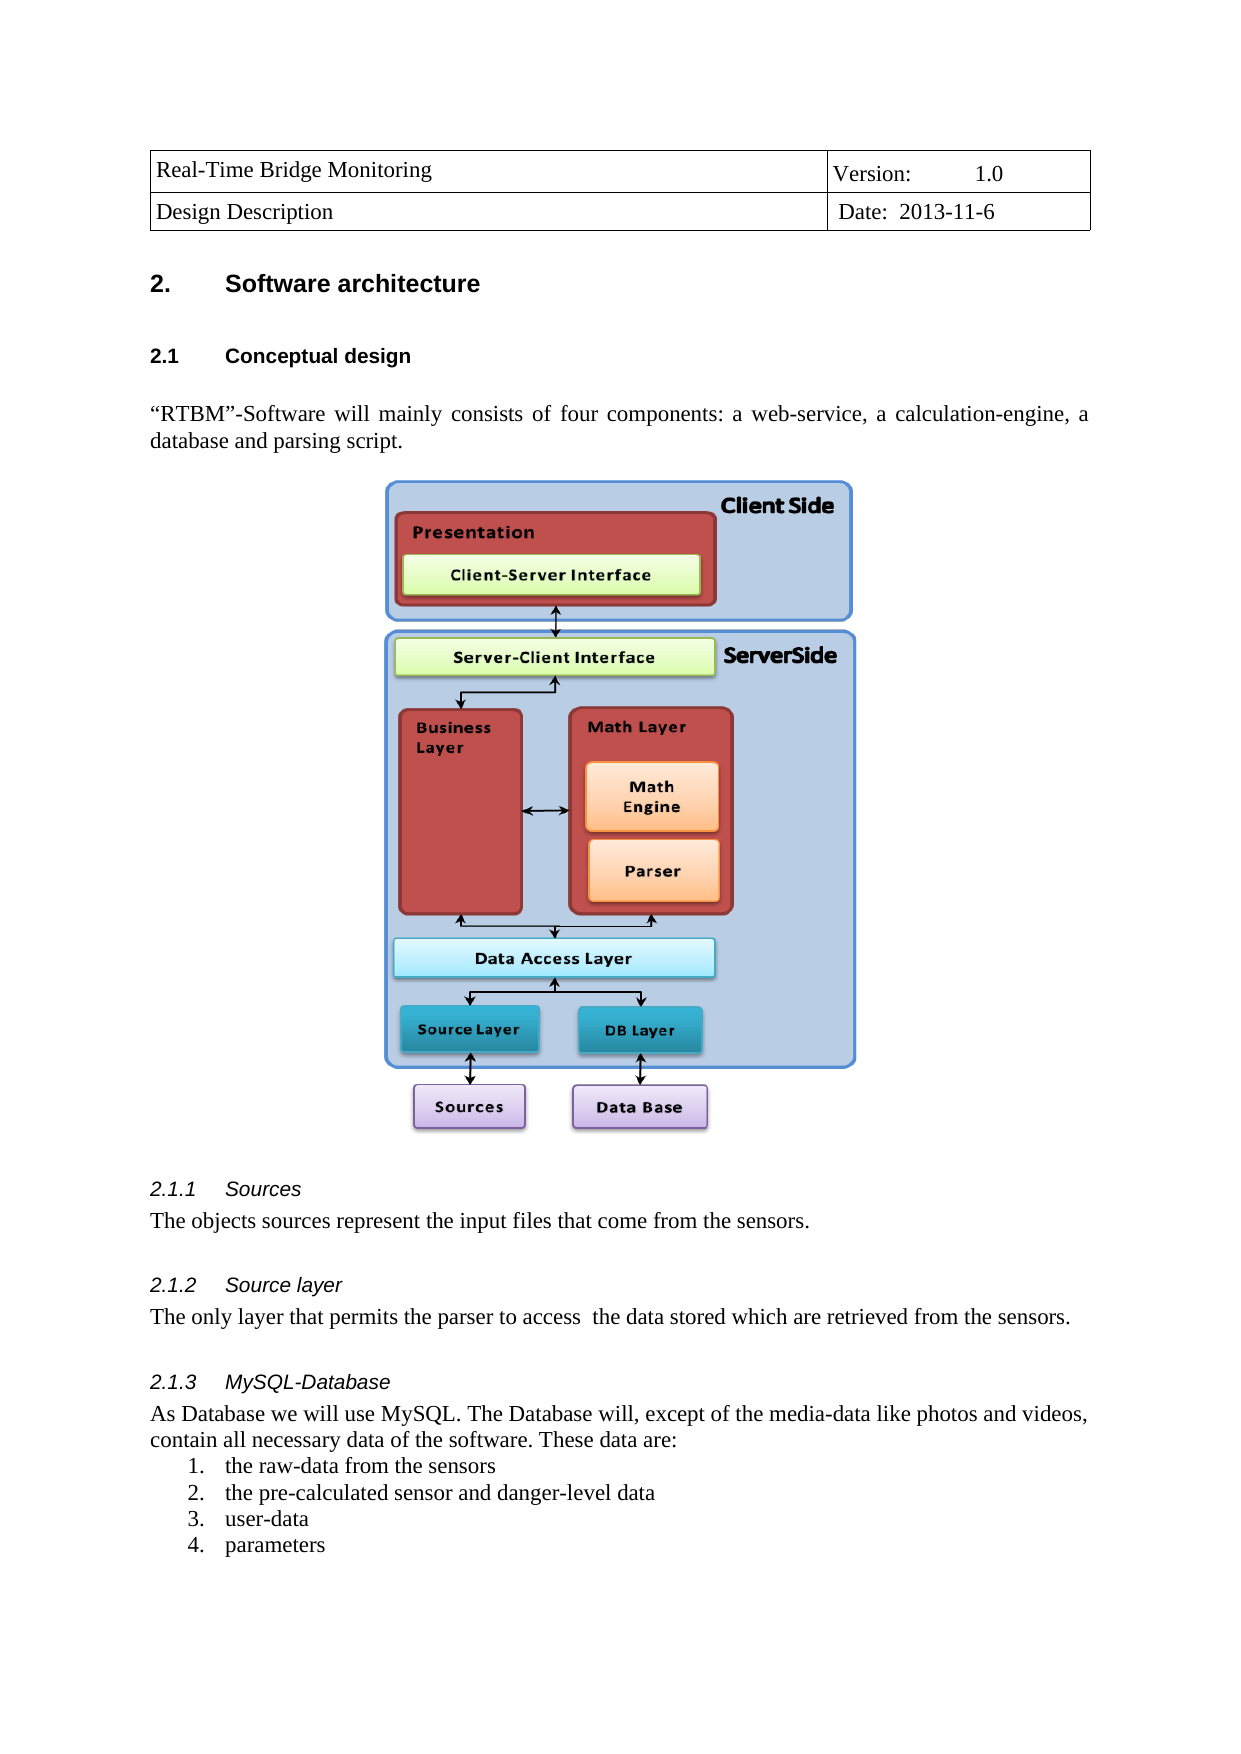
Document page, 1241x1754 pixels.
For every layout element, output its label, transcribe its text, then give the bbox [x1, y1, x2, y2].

picture [383, 479, 857, 1137]
list the raw-data from the sensors [187, 1452, 1090, 1479]
subtitle Source layer [150, 1272, 1090, 1297]
list parameters [187, 1531, 1090, 1558]
list user-data [187, 1505, 1090, 1531]
text The objects sources represent the input files that come from the sensors. [150, 1207, 1090, 1233]
subtitle Sources [150, 1176, 1090, 1201]
text The only layer that permits the parser to access the data stored which are retrieved from the sensors. [150, 1303, 1090, 1329]
subtitle MySQL-Database [150, 1368, 1090, 1393]
subtitle Conceptual design [150, 343, 1090, 368]
text As Database we will use MySQL. The Database will, except of the media-data like photos and videos, contain all necessary data of the software. These data are: [150, 1400, 1090, 1452]
text “RTBM”-Software will mainly consists of four components: a web-service, a calculation-engine, a database and parsing script. [150, 400, 1090, 453]
list the pre-calculated sensor and danger-level data [187, 1479, 1090, 1505]
subtitle Software architecture [150, 269, 1090, 298]
